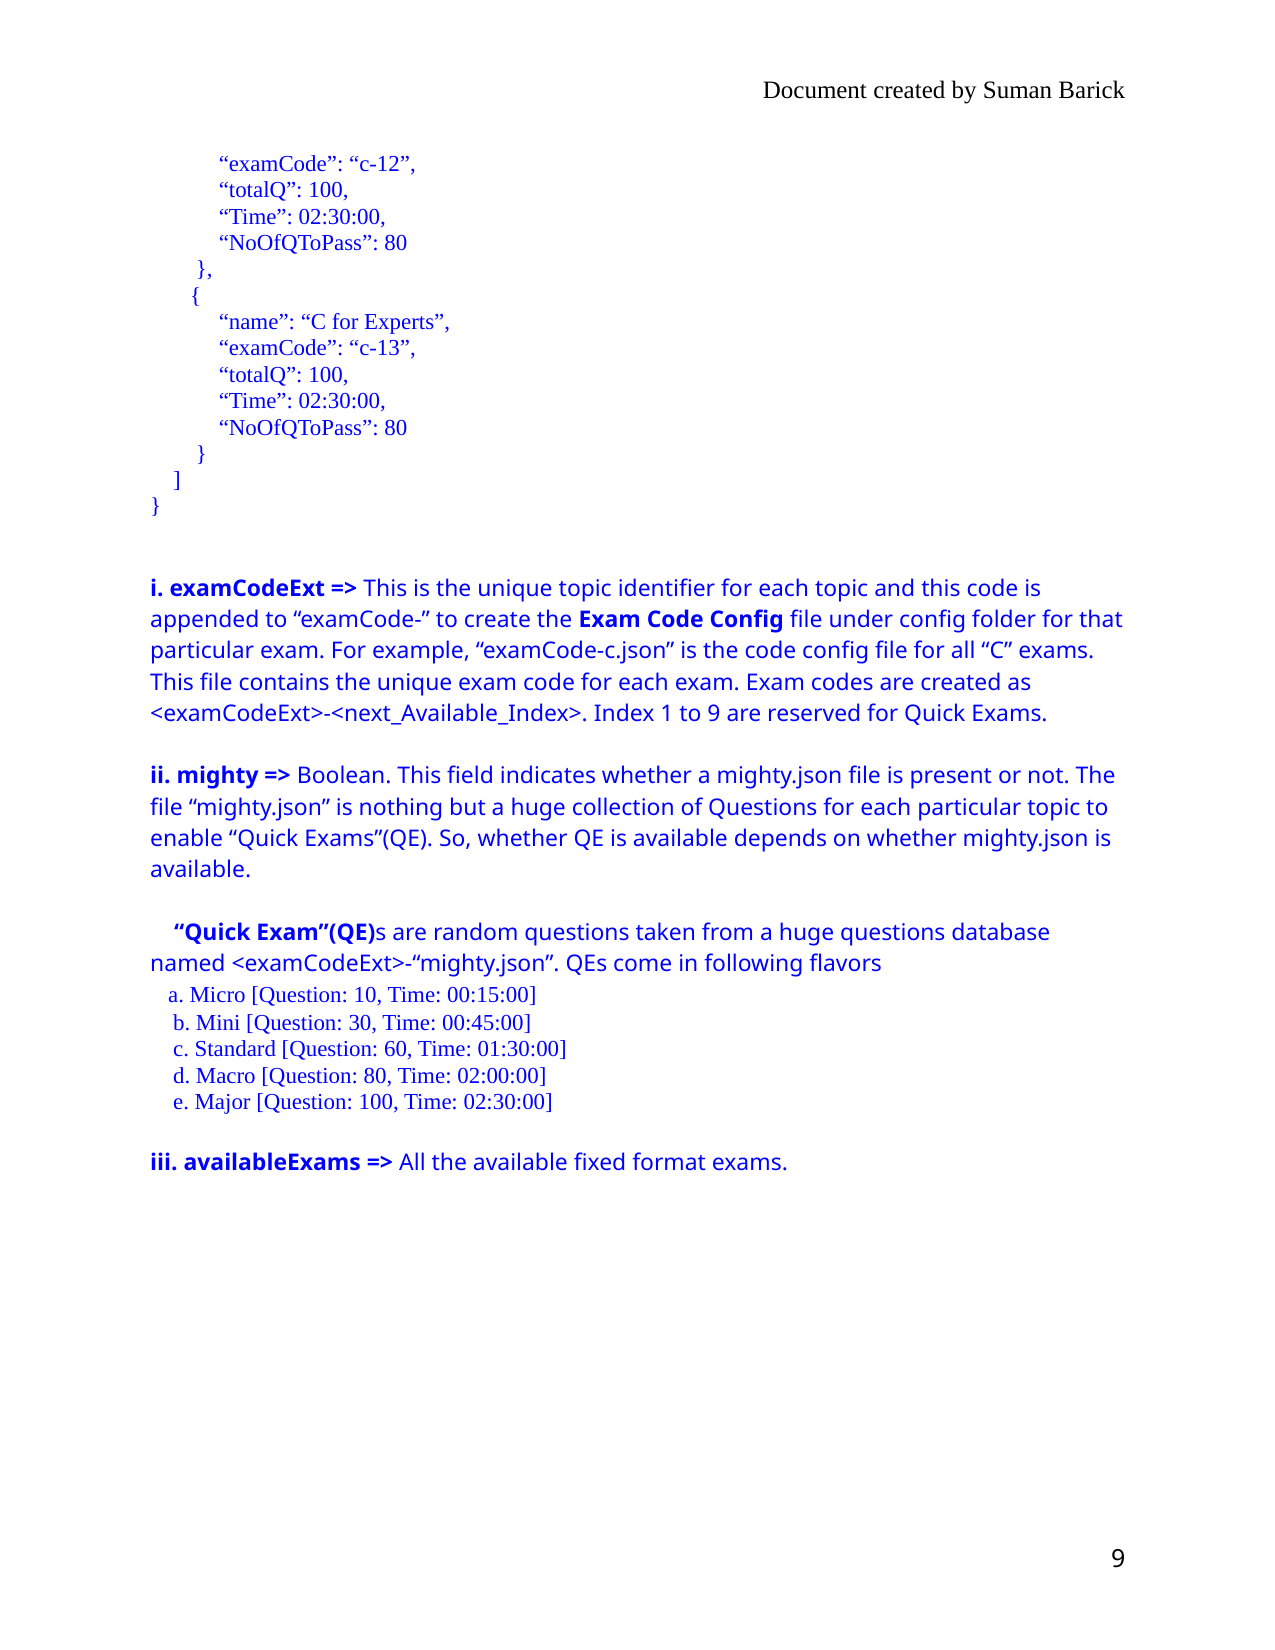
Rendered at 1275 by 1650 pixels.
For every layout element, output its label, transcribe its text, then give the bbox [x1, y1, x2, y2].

text “Time”: 02:30:00, [150, 203, 1125, 229]
text b. Mini [Question: 30, Time: 00:45:00] [150, 1009, 1125, 1036]
text “examCode”: “c-13”, [150, 334, 1125, 361]
text } [150, 440, 1125, 466]
text “totalQ”: 100, [150, 361, 1125, 387]
text “totalQ”: 100, [150, 176, 1125, 203]
text { [150, 282, 1125, 308]
text “Time”: 02:30:00, [150, 387, 1125, 413]
text e. Major [Question: 100, Time: 02:30:00] [150, 1088, 1125, 1114]
text “Quick Exam”(QE)s are random questions taken from a huge questions database named <examCodeExt>-“mighty.json”. QEs come in following flavors [150, 915, 1125, 978]
text ii. mighty => Boolean. This field indicates whether a mighty.json file is present or not. The file “mighty.json” is nothing but a huge collection of Questions for each particular topic to enable “Quick Exams”(QE). So, whether QE is available depends on whether mighty.json is available. [150, 759, 1125, 884]
text c. Standard [Question: 60, Time: 01:30:00] [150, 1036, 1125, 1062]
text “name”: “C for Experts”, [150, 308, 1125, 334]
text “NoOfQToPass”: 80 [150, 229, 1125, 255]
text }, [150, 255, 1125, 282]
text “NoOfQToPass”: 80 [150, 413, 1125, 440]
text “examCode”: “c-12”, [150, 150, 1125, 176]
text d. Macro [Question: 80, Time: 02:00:00] [150, 1062, 1125, 1088]
text ] [150, 466, 1125, 493]
text a. Micro [Question: 10, Time: 00:15:00] [150, 978, 1125, 1009]
text i. examCodeExt => This is the unique topic identifier for each topic and this code is appended to “examCode-” to create the Exam Code Config file under config folder for that particular exam. For example, “examCode-c.json” is the code config file for all “C” exams. This file contains the unique exam code for each exam. Exam codes are created as <examCodeExt>-<next_Available_Index>. Index 1 to 9 are reserved for Quick Exams. [150, 572, 1125, 728]
text iii. availableExams => All the available fixed format exams. [150, 1146, 1125, 1177]
text } [150, 493, 1125, 519]
